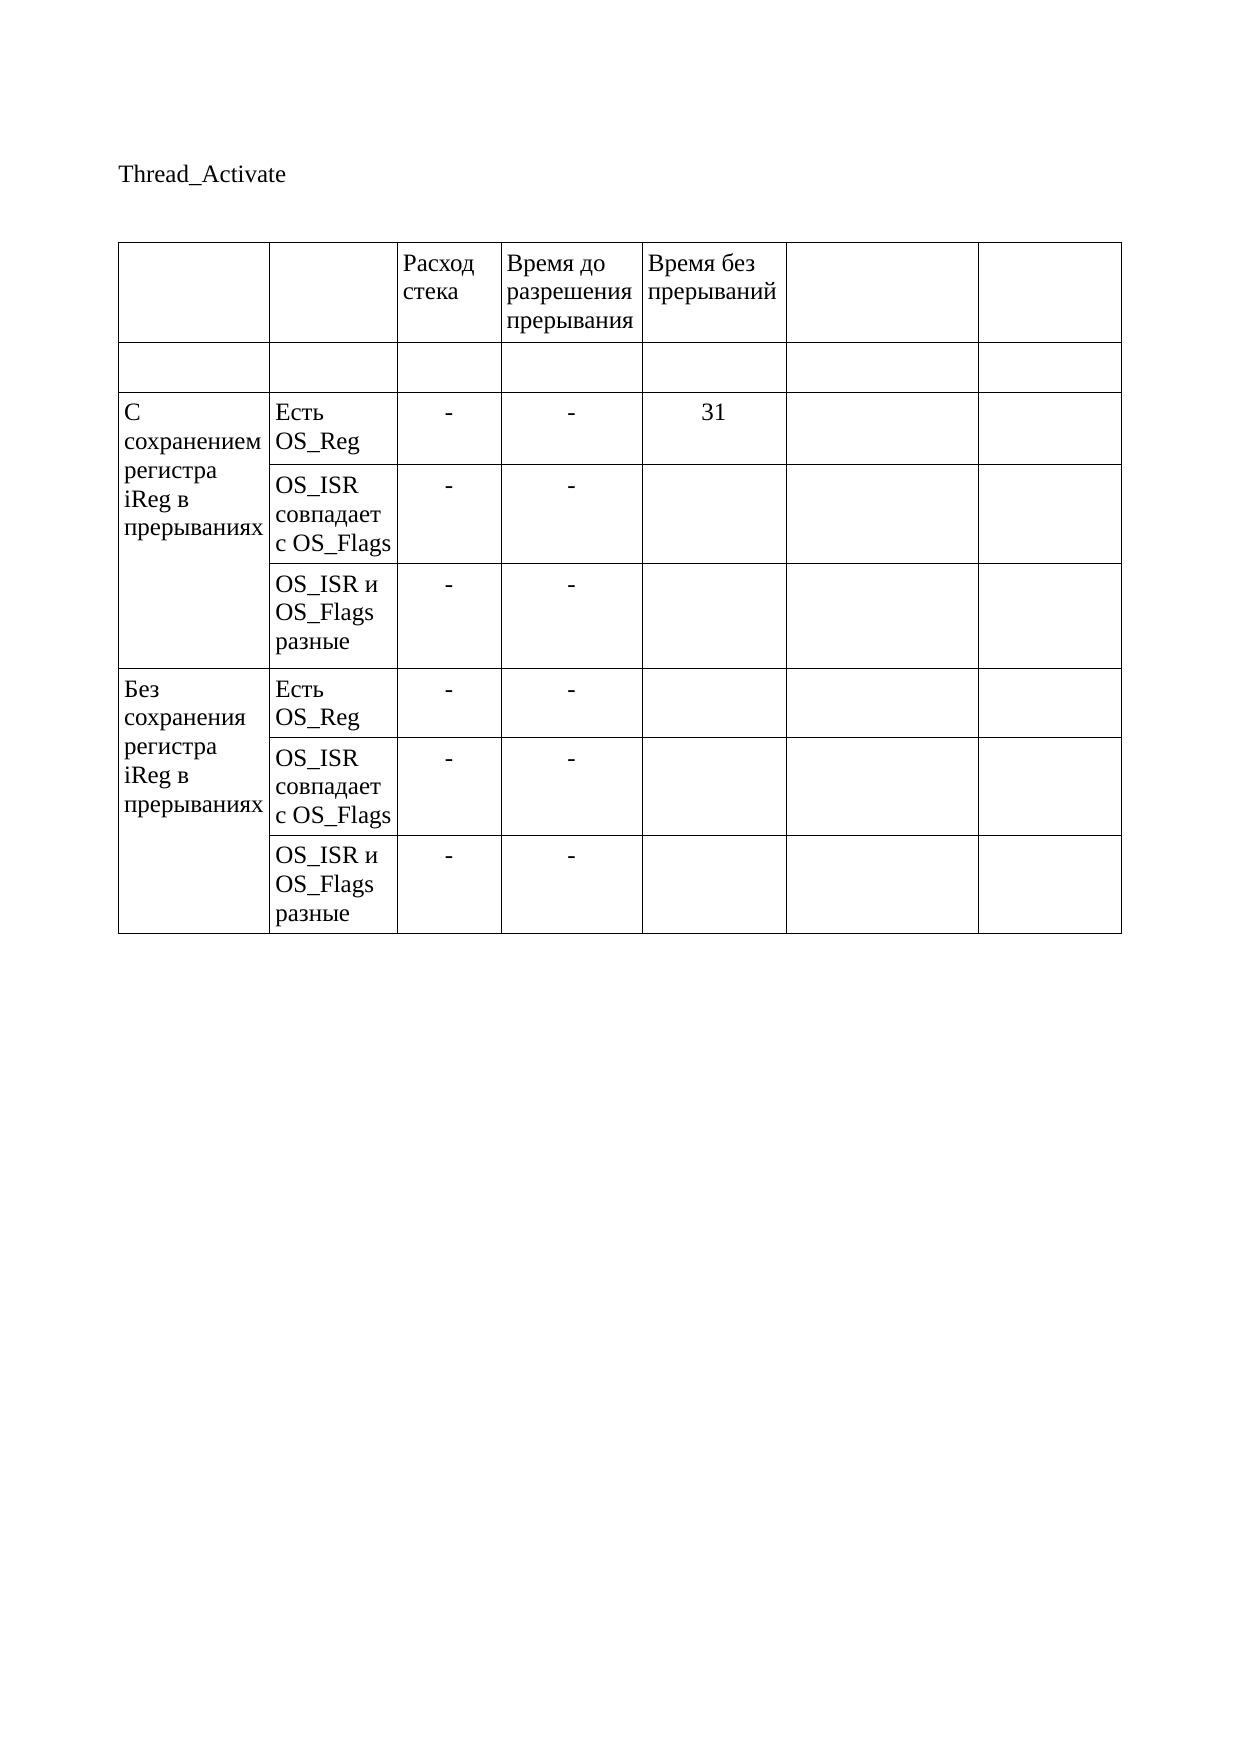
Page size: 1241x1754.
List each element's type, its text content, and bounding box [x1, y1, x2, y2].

table_cell [643, 836, 786, 932]
table_cell [787, 465, 978, 563]
table_cell Есть OS_Reg [270, 393, 397, 464]
table_cell [979, 343, 1121, 392]
table_cell [787, 343, 978, 392]
table_cell [979, 564, 1121, 668]
table_cell [502, 343, 642, 392]
table_cell - [398, 465, 501, 563]
table_cell 31 [643, 393, 786, 464]
table_cell [979, 669, 1121, 737]
table_cell - [502, 669, 642, 737]
table_cell OS_ISR совпадает с OS_Flags [270, 738, 397, 835]
table_cell OS_ISR и OS_Flags разные [270, 836, 397, 932]
table_header Расход стека [398, 243, 501, 342]
table_cell [787, 669, 978, 737]
table_cell Есть OS_Reg [270, 669, 397, 737]
table_cell [643, 564, 786, 668]
table_header [119, 243, 269, 342]
table_header Время до разрешения прерывания [502, 243, 642, 342]
table_cell [643, 343, 786, 392]
table_cell [119, 343, 269, 392]
table_cell [398, 343, 501, 392]
table_cell [787, 836, 978, 932]
table_cell - [502, 836, 642, 932]
table_cell [787, 393, 978, 464]
table_cell [979, 393, 1121, 464]
table_cell [979, 738, 1121, 835]
table_cell [787, 738, 978, 835]
table_cell Без сохранения регистра iReg в прерываниях [119, 669, 269, 932]
table_cell [643, 669, 786, 737]
table_header [979, 243, 1121, 342]
table_header [787, 243, 978, 342]
table_cell [643, 465, 786, 563]
table_cell [979, 465, 1121, 563]
table_cell - [398, 669, 501, 737]
table_cell OS_ISR совпадает с OS_Flags [270, 465, 397, 563]
table_cell С сохранением регистра iReg в прерываниях [119, 393, 269, 668]
table_cell - [502, 564, 642, 668]
table_cell - [502, 465, 642, 563]
table_cell [270, 343, 397, 392]
table_cell - [398, 564, 501, 668]
table_cell - [502, 393, 642, 464]
table_header Время без прерываний [643, 243, 786, 342]
table_cell - [502, 738, 642, 835]
table_header [270, 243, 397, 342]
table_cell [787, 564, 978, 668]
table_cell [979, 836, 1121, 932]
table_cell OS_ISR и OS_Flags разные [270, 564, 397, 668]
text Thread_Activate [118, 159, 1122, 188]
table_cell [643, 738, 786, 835]
table_cell - [398, 738, 501, 835]
table_cell - [398, 836, 501, 932]
table_cell - [398, 393, 501, 464]
